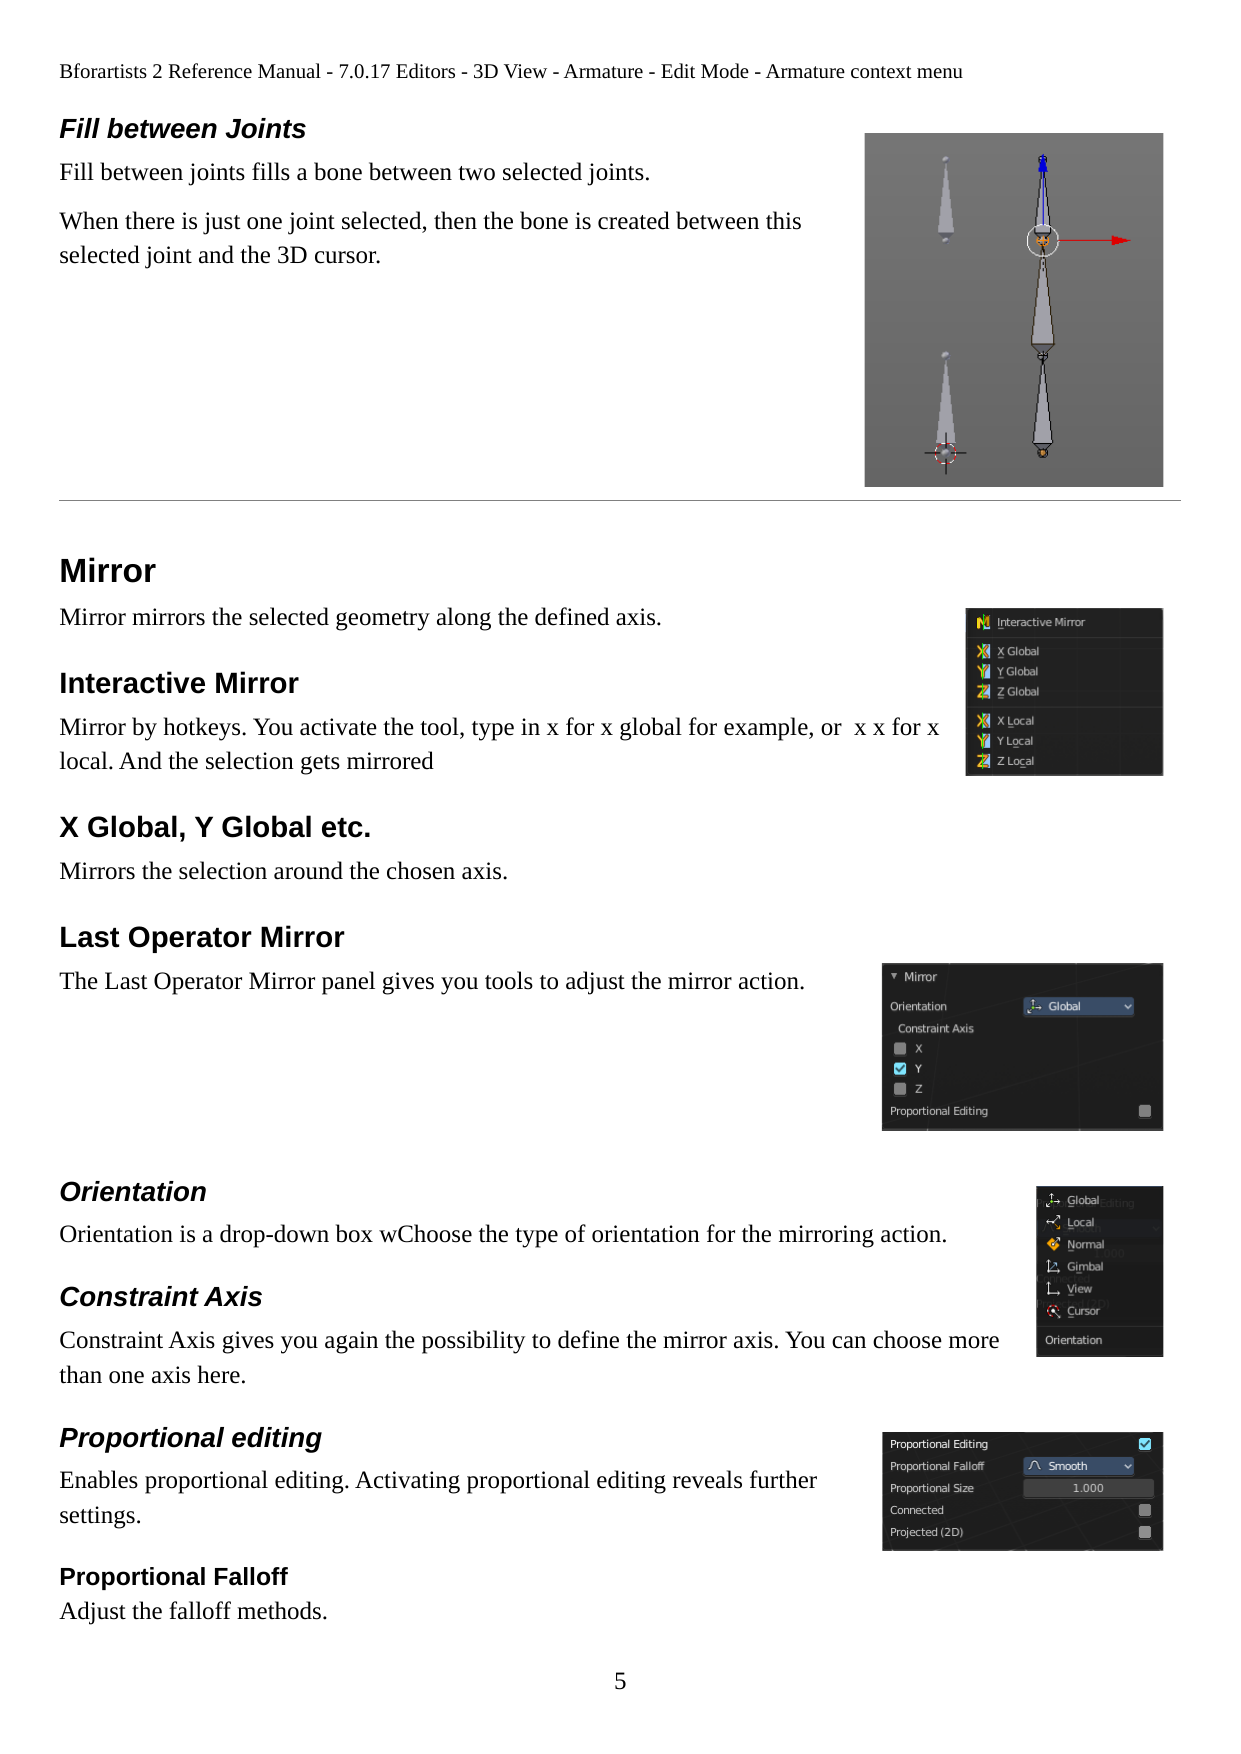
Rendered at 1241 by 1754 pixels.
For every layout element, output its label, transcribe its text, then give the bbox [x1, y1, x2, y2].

subtitle [1164, 666, 1181, 699]
subtitle Mirror [59, 551, 1181, 589]
text Enables proportional editing. Activating proportional editing reveals further settings. [59, 1466, 882, 1529]
subtitle X Global, Y Global etc. [59, 810, 1181, 844]
subtitle Last Operator Mirror [59, 920, 1181, 954]
subtitle Proportional Falloff [59, 1562, 1181, 1590]
picture [881, 963, 1164, 1131]
text The Last Operator Mirror panel gives you tools to adjust the mirror action. [59, 966, 881, 995]
subtitle [1164, 1281, 1181, 1313]
text When there is just one joint selected, then the bone is created between this selected joint and the 3D cursor. [59, 206, 864, 269]
subtitle Orientation [59, 1175, 1181, 1207]
picture [882, 1432, 1164, 1551]
picture [1036, 1186, 1164, 1357]
text Mirror by hotkeys. You activate the tool, type in x for x global for example, or x x for x local. And the selection gets mirrored [59, 712, 965, 775]
subtitle Constraint Axis [59, 1281, 1036, 1313]
subtitle Proportional editing [59, 1421, 1181, 1453]
text Orientation is a drop-down box wChoose the type of orientation for the mirroring action. [59, 1219, 1036, 1248]
text Fill between joints fills a bone between two selected joints. [59, 157, 864, 186]
picture [965, 608, 1164, 776]
text Mirrors the selection around the chosen axis. [59, 856, 1181, 885]
text Constraint Axis gives you again the possibility to define the mirror axis. You can choose more than one axis here. [59, 1325, 1181, 1388]
subtitle Fill between Joints [59, 113, 1181, 144]
text Adjust the falloff methods. [59, 1596, 1181, 1625]
picture [864, 133, 1164, 487]
text Mirror mirrors the selected geometry along the defined axis. [59, 602, 1181, 631]
subtitle Interactive Mirror [59, 666, 965, 699]
